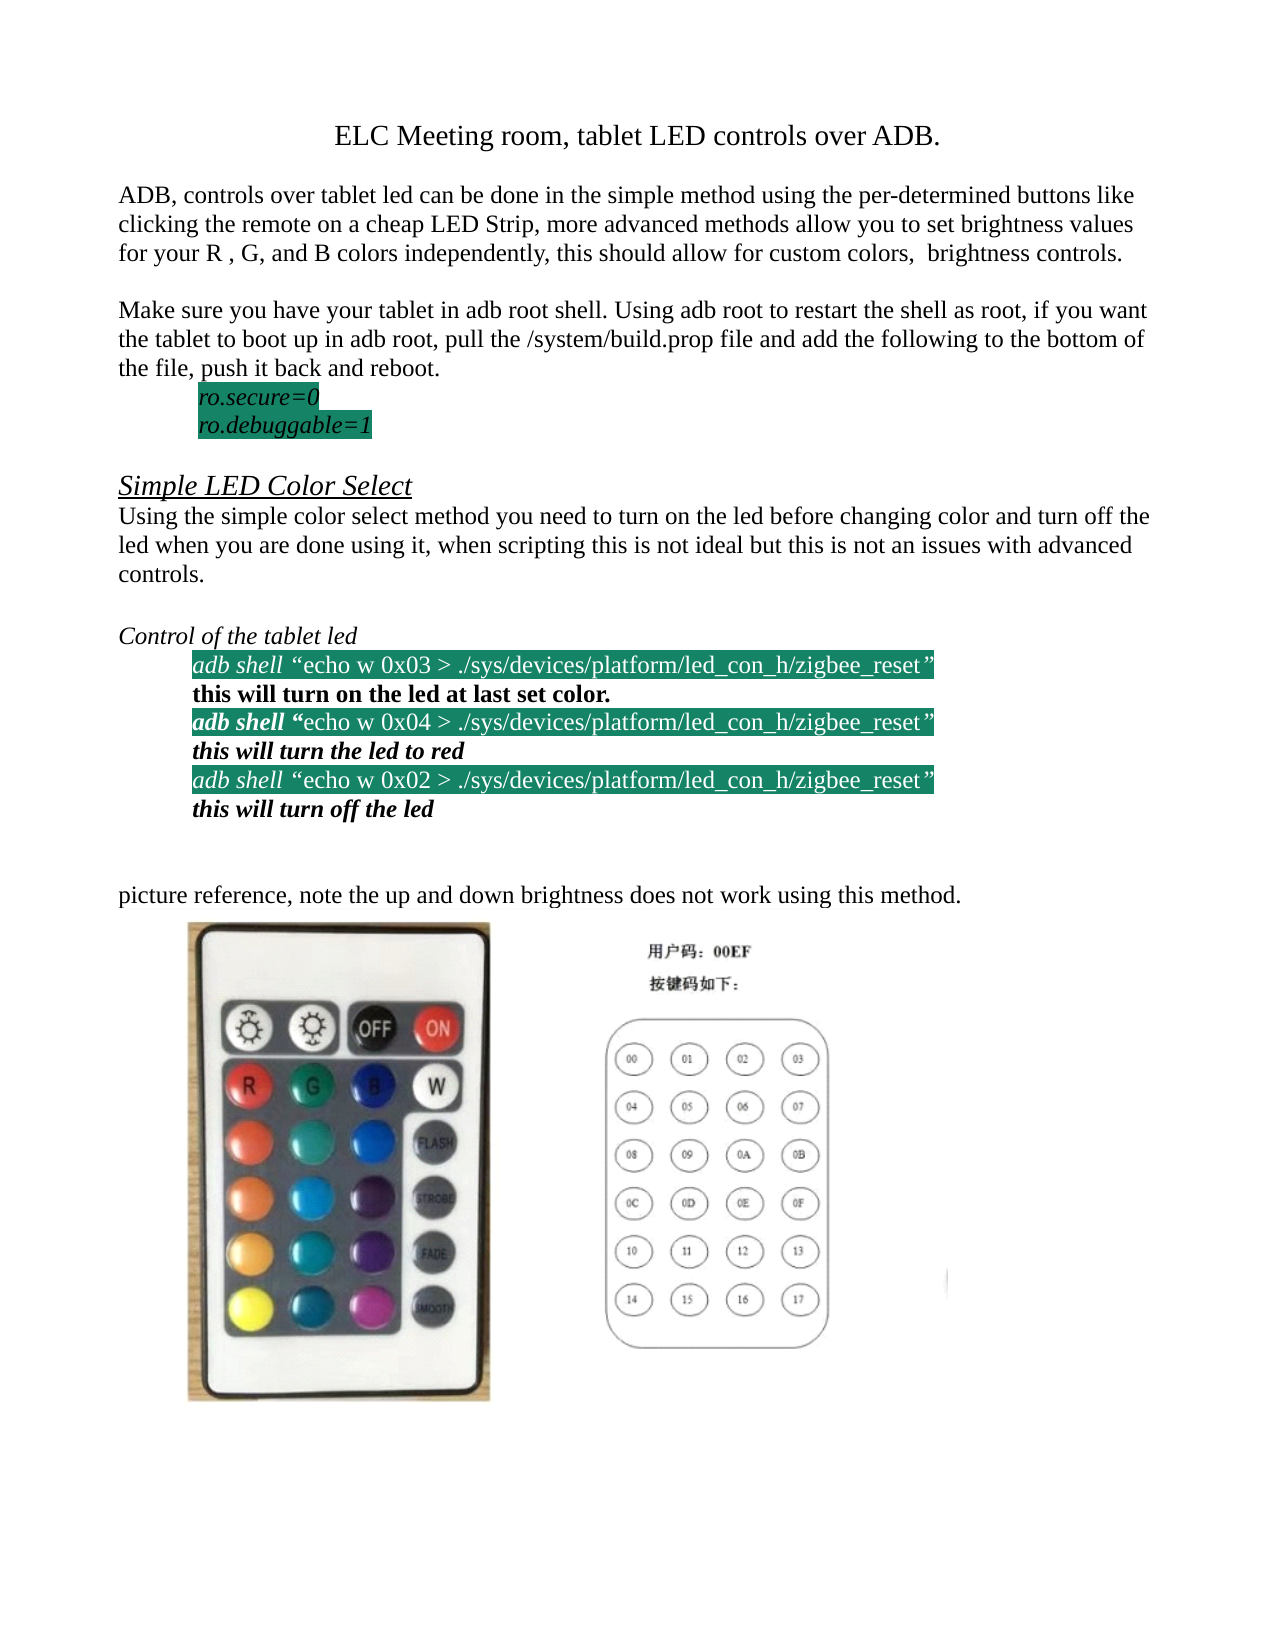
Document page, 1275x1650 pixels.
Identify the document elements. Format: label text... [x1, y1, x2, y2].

text ADB, controls over tablet led can be done in the simple method using the per-determined buttons like clicking the remote on a cheap LED Strip, more advanced methods allow you to set brightness values for your R , G, and B colors independently, this should allow for custom colors, brightness controls. [118, 180, 1157, 267]
text picture reference, note the up and down brightness does not work using this method. [118, 880, 1157, 909]
text adb shell “echo w 0x03 > ./sys/devices/platform/led_con_h/zigbee_reset” [118, 650, 1157, 679]
text Simple LED Color Select [118, 468, 1157, 501]
text Using the simple color select method you need to turn on the led before changing color and turn off the led when you are done using it, when scripting this is not ideal but this is not an issues with advanced controls. [118, 501, 1157, 588]
text adb shell “echo w 0x02 > ./sys/devices/platform/led_con_h/zigbee_reset” [118, 765, 1157, 794]
text adb shell “echo w 0x04 > ./sys/devices/platform/led_con_h/zigbee_reset” [118, 707, 1157, 736]
text this will turn off the led [118, 794, 1157, 822]
text Make sure you have your tablet in adb root shell. Using adb root to restart the shell as root, if you want the tablet to boot up in adb root, pull the /system/build.prop file and add the following to the bottom of the file, push it back and reboot. [118, 295, 1157, 382]
text ro.secure=0 ro.debuggable=1 [118, 382, 1157, 439]
text Control of the tablet led [118, 621, 1157, 650]
text this will turn the led to red [118, 736, 1157, 765]
text this will turn on the led at last set color. [118, 679, 1157, 707]
text ELC Meeting room, tablet LED controls over ADB. [118, 118, 1157, 152]
